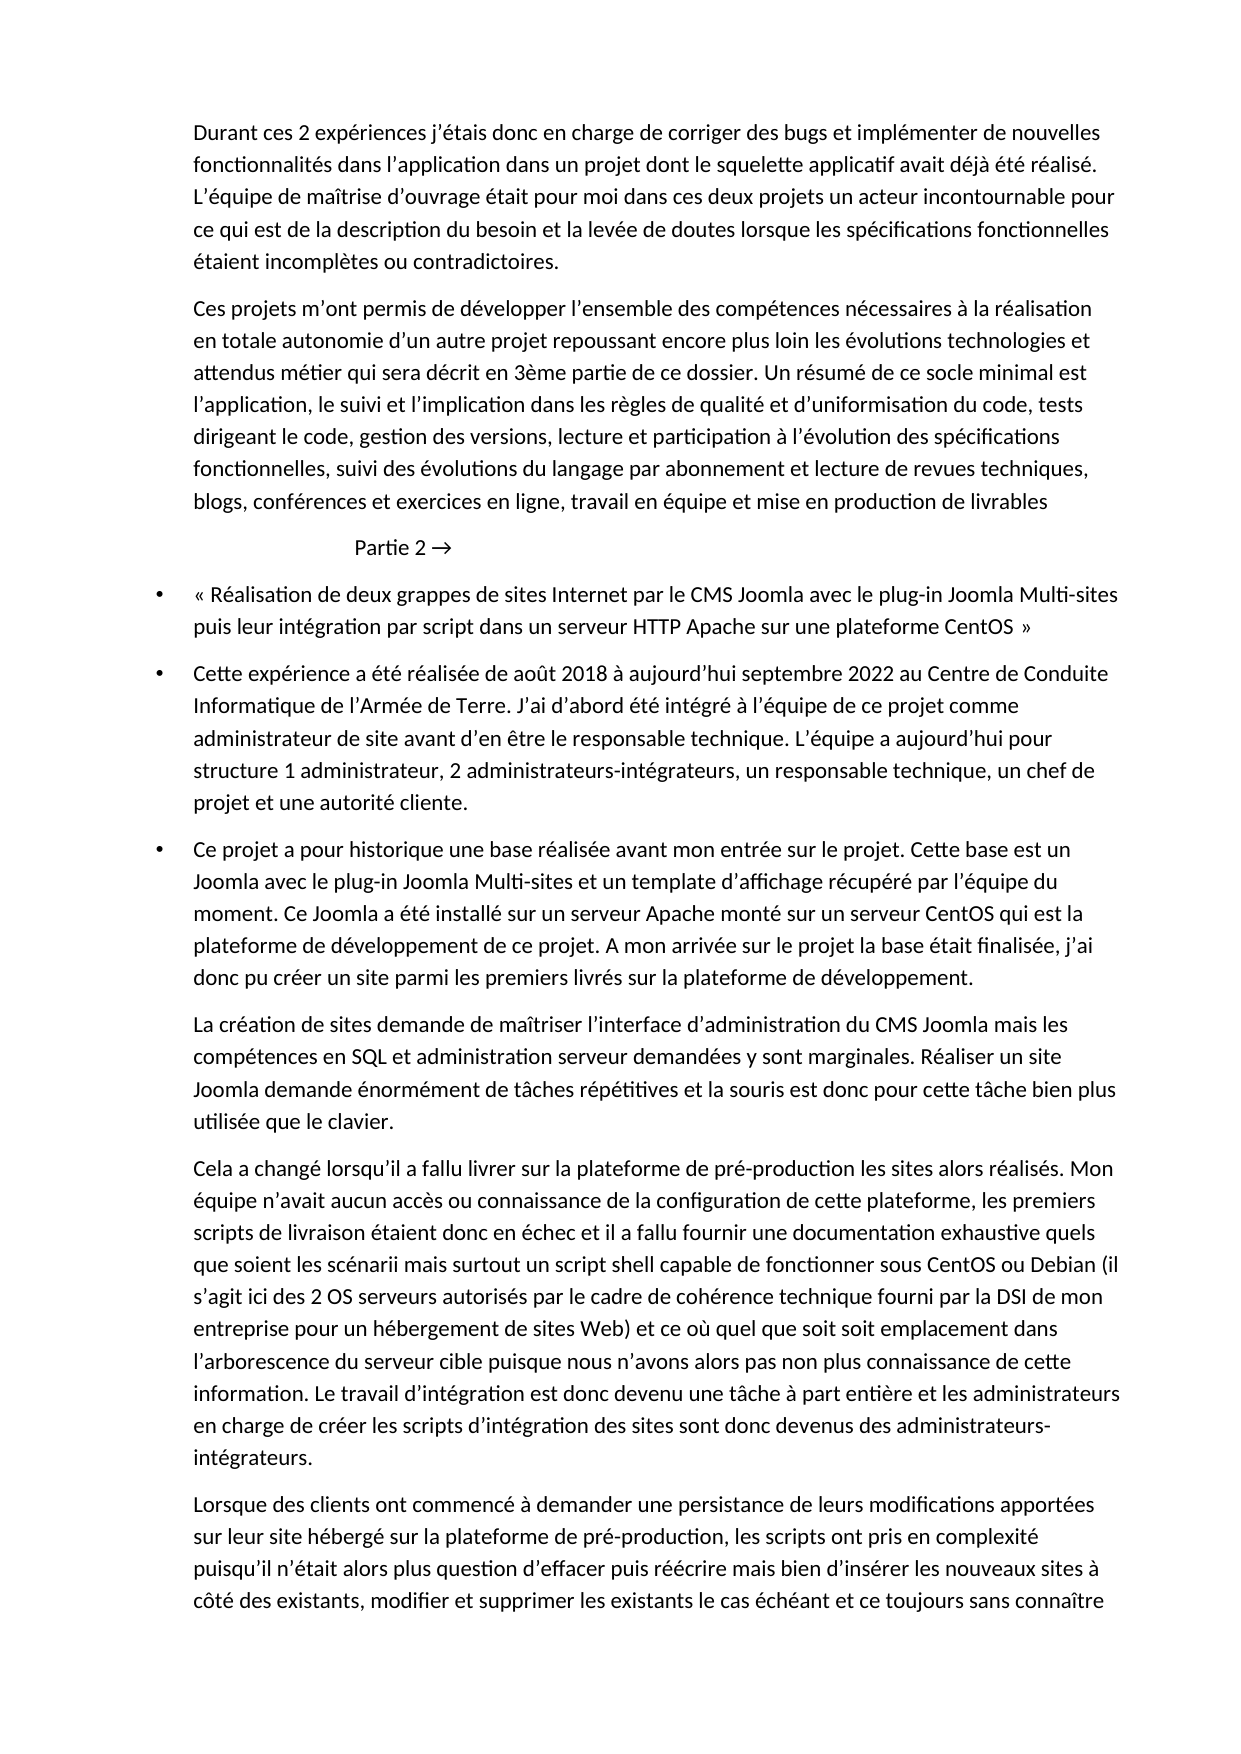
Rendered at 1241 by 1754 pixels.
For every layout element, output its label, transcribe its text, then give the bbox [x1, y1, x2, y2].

list « Réalisation de deux grappes de sites Internet par le CMS Joomla avec le plug-in Joomla Multi-sites puis leur intégration par script dans un serveur HTTP Apache sur une plateforme CentOS » [156, 580, 1122, 641]
list Cette expérience a été réalisée de août 2018 à aujourd’hui septembre 2022 au Centre de Conduite Informatique de l’Armée de Terre. J’ai d’abord été intégré à l’équipe de ce projet comme administrateur de site avant d’en être le responsable technique. L’équipe a aujourd’hui pour structure 1 administrateur, 2 administrateurs-intégrateurs, un responsable technique, un chef de projet et une autorité cliente. [156, 659, 1122, 816]
list Ces projets m’ont permis de développer l’ensemble des compétences nécessaires à la réalisation en totale autonomie d’un autre projet repoussant encore plus loin les évolutions technologies et attendus métier qui sera décrit en 3ème partie de ce dossier. Un résumé de ce socle minimal est l’application, le suivi et l’implication dans les règles de qualité et d’uniformisation du code, tests dirigeant le code, gestion des versions, lecture et participation à l’évolution des spécifications fonctionnelles, suivi des évolutions du langage par abonnement et lecture de revues techniques, blogs, conférences et exercices en ligne, travail en équipe et mise en production de livrables [156, 294, 1122, 515]
text Partie 2 → [118, 533, 1122, 562]
list La création de sites demande de maîtriser l’interface d’administration du CMS Joomla mais les compétences en SQL et administration serveur demandées y sont marginales. Réaliser un site Joomla demande énormément de tâches répétitives et la souris est donc pour cette tâche bien plus utilisée que le clavier. [156, 1010, 1122, 1135]
list Cela a changé lorsqu’il a fallu livrer sur la plateforme de pré-production les sites alors réalisés. Mon équipe n’avait aucun accès ou connaissance de la configuration de cette plateforme, les premiers scripts de livraison étaient donc en échec et il a fallu fournir une documentation exhaustive quels que soient les scénarii mais surtout un script shell capable de fonctionner sous CentOS ou Debian (il s’agit ici des 2 OS serveurs autorisés par le cadre de cohérence technique fourni par la DSI de mon entreprise pour un hébergement de sites Web) et ce où quel que soit soit emplacement dans l’arborescence du serveur cible puisque nous n’avons alors pas non plus connaissance de cette information. Le travail d’intégration est donc devenu une tâche à part entière et les administrateurs en charge de créer les scripts d’intégration des sites sont donc devenus des administrateurs-intégrateurs. [156, 1154, 1122, 1471]
list Lorsque des clients ont commencé à demander une persistance de leurs modifications apportées sur leur site hébergé sur la plateforme de pré-production, les scripts ont pris en complexité puisqu’il n’était alors plus question d’effacer puis réécrire mais bien d’insérer les nouveaux sites à côté des existants, modifier et supprimer les existants le cas échéant et ce toujours sans connaître [156, 1490, 1122, 1615]
list Durant ces 2 expériences j’étais donc en charge de corriger des bugs et implémenter de nouvelles fonctionnalités dans l’application dans un projet dont le squelette applicatif avait déjà été réalisé. L’équipe de maîtrise d’ouvrage était pour moi dans ces deux projets un acteur incontournable pour ce qui est de la description du besoin et la levée de doutes lorsque les spécifications fonctionnelles étaient incomplètes ou contradictoires. [156, 118, 1122, 275]
list Ce projet a pour historique une base réalisée avant mon entrée sur le projet. Cette base est un Joomla avec le plug-in Joomla Multi-sites et un template d’affichage récupéré par l’équipe du moment. Ce Joomla a été installé sur un serveur Apache monté sur un serveur CentOS qui est la plateforme de développement de ce projet. A mon arrivée sur le projet la base était finalisée, j’ai donc pu créer un site parmi les premiers livrés sur la plateforme de développement. [156, 835, 1122, 992]
